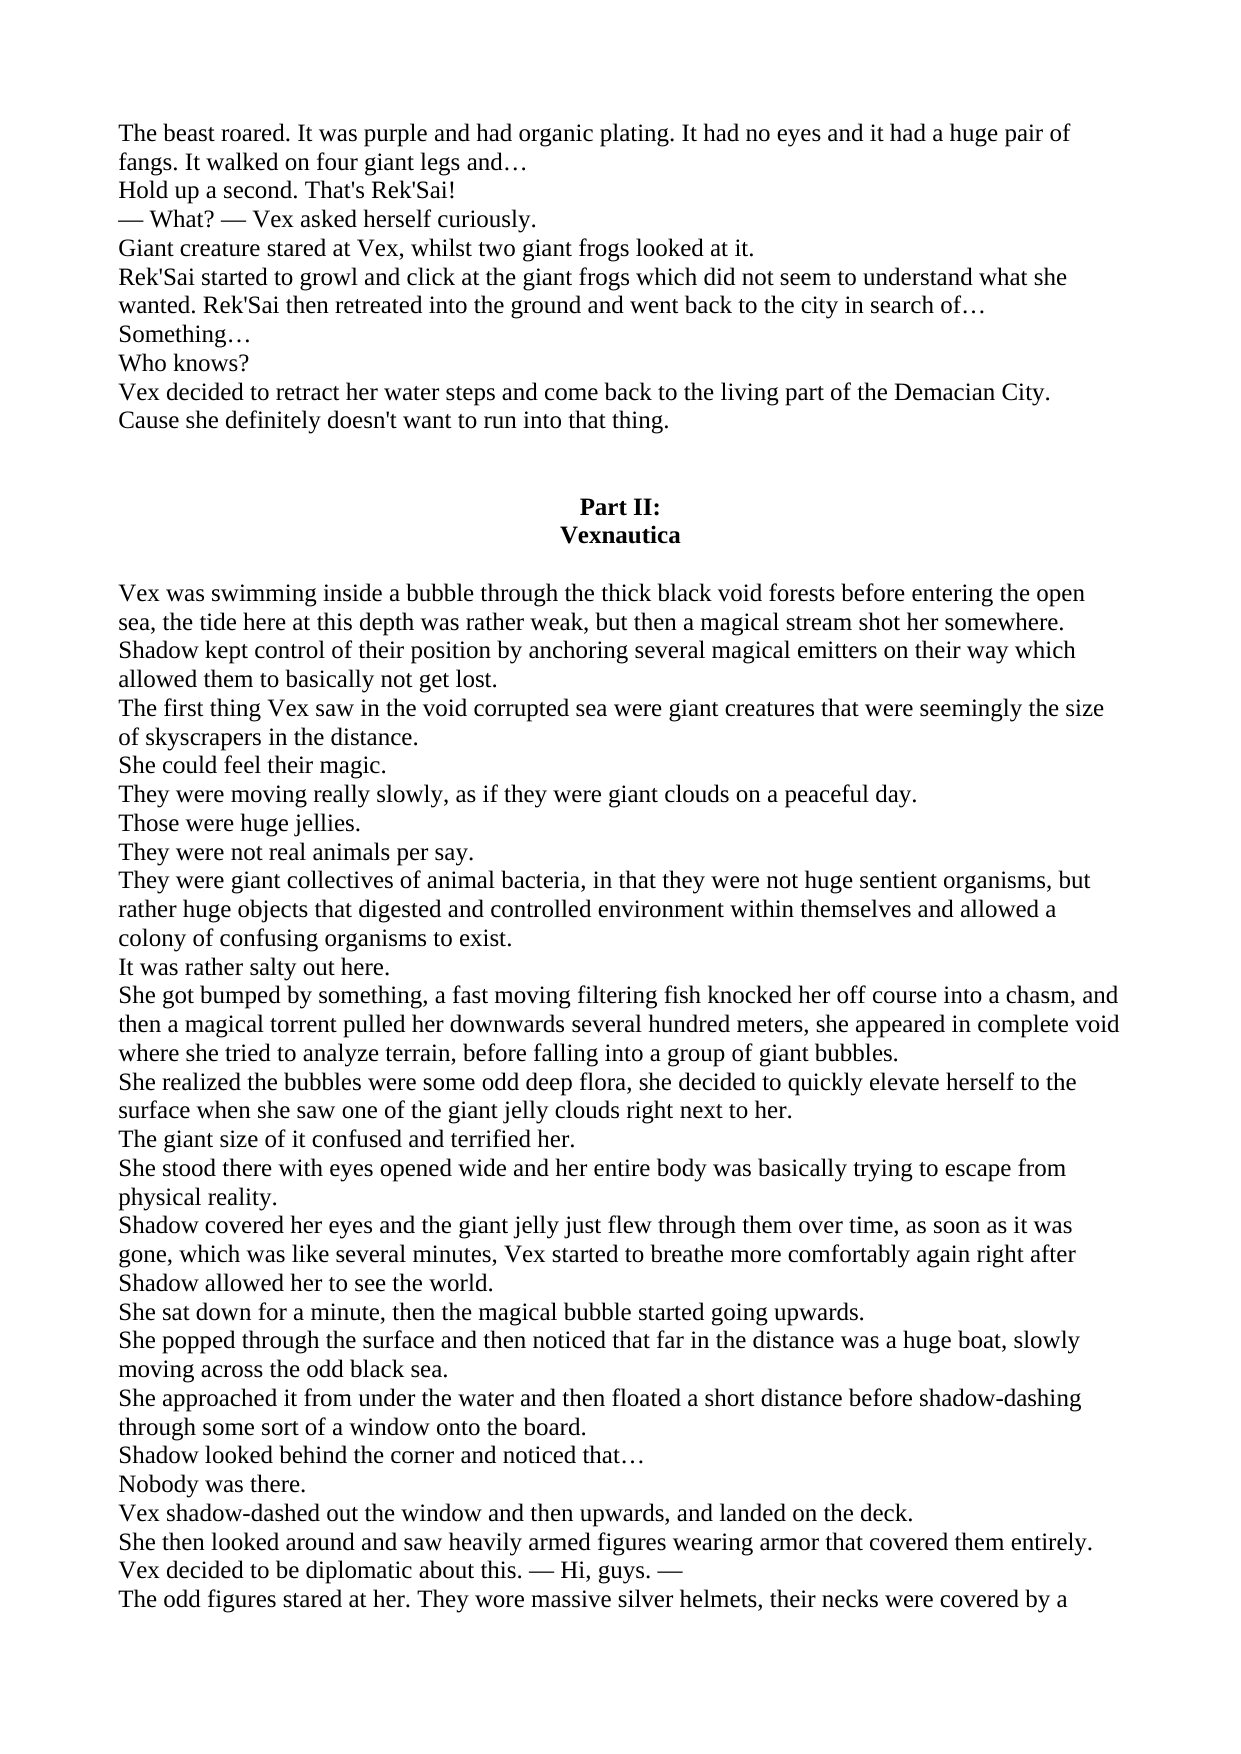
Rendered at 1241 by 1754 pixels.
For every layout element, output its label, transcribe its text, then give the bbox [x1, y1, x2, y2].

text She got bumped by something, a fast moving filtering fish knocked her off course into a chasm, and then a magical torrent pulled her downwards several hundred meters, she appeared in complete void where she tried to analyze terrain, before falling into a group of giant bubbles. [118, 981, 1122, 1067]
text — What? — Vex asked herself curiously. Giant creature stared at Vex, whilst two giant frogs looked at it. Rek'Sai started to growl and click at the giant frogs which did not seem to understand what she wanted. Rek'Sai then retreated into the ground and went back to the city in search of… Something… [118, 204, 1122, 348]
text It was rather salty out here. [118, 952, 1122, 981]
text Vex was swimming inside a bubble through the thick black void forests before entering the open sea, the tide here at this depth was rather weak, but then a magical stream shot her somewhere. [118, 578, 1122, 636]
text The first thing Vex saw in the void corrupted sea were giant creatures that were seemingly the size of skyscrapers in the distance. [118, 693, 1122, 751]
text Vex shadow-dashed out the window and then upwards, and landed on the deck. [118, 1498, 1122, 1527]
text Part II: [118, 492, 1122, 521]
text Who knows? Vex decided to retract her water steps and come back to the living part of the Demacian City. [118, 348, 1122, 406]
text Nobody was there. [118, 1469, 1122, 1498]
text She approached it from under the water and then floated a short distance before shadow-dashing through some sort of a window onto the board. [118, 1383, 1122, 1441]
text They were not real animals per say. [118, 837, 1122, 866]
text Those were huge jellies. [118, 808, 1122, 837]
text They were moving really slowly, as if they were giant clouds on a peaceful day. [118, 779, 1122, 808]
text Shadow covered her eyes and the giant jelly just flew through them over time, as soon as it was gone, which was like several minutes, Vex started to breathe more comfortably again right after Shadow allowed her to see the world. [118, 1211, 1122, 1297]
text She stood there with eyes opened wide and her entire body was basically trying to escape from physical reality. [118, 1153, 1122, 1211]
text They were giant collectives of animal bacteria, in that they were not huge sentient organisms, but rather huge objects that digested and controlled environment within themselves and allowed a colony of confusing organisms to exist. [118, 866, 1122, 952]
text She then looked around and saw heavily armed figures wearing armor that covered them entirely. Vex decided to be diplomatic about this. — Hi, guys. — The odd figures stared at her. They wore massive silver helmets, their necks were covered by a [118, 1527, 1122, 1613]
text She could feel their magic. [118, 751, 1122, 779]
text Vexnautica [118, 521, 1122, 549]
text The beast roared. It was purple and had organic plating. It had no eyes and it had a huge pair of fangs. It walked on four giant legs and… [118, 118, 1122, 176]
text She sat down for a minute, then the magical bubble started going upwards. She popped through the surface and then noticed that far in the distance was a huge boat, slowly moving across the odd black sea. [118, 1297, 1122, 1383]
text Shadow looked behind the corner and noticed that… [118, 1441, 1122, 1469]
text Cause she definitely doesn't want to run into that thing. [118, 406, 1122, 434]
text Hold up a second. That's Rek'Sai! [118, 176, 1122, 204]
text She realized the bubbles were some odd deep flora, she decided to quickly elevate herself to the surface when she saw one of the giant jelly clouds right next to her. [118, 1067, 1122, 1124]
text The giant size of it confused and terrified her. [118, 1124, 1122, 1153]
text Shadow kept control of their position by anchoring several magical emitters on their way which allowed them to basically not get lost. [118, 636, 1122, 693]
